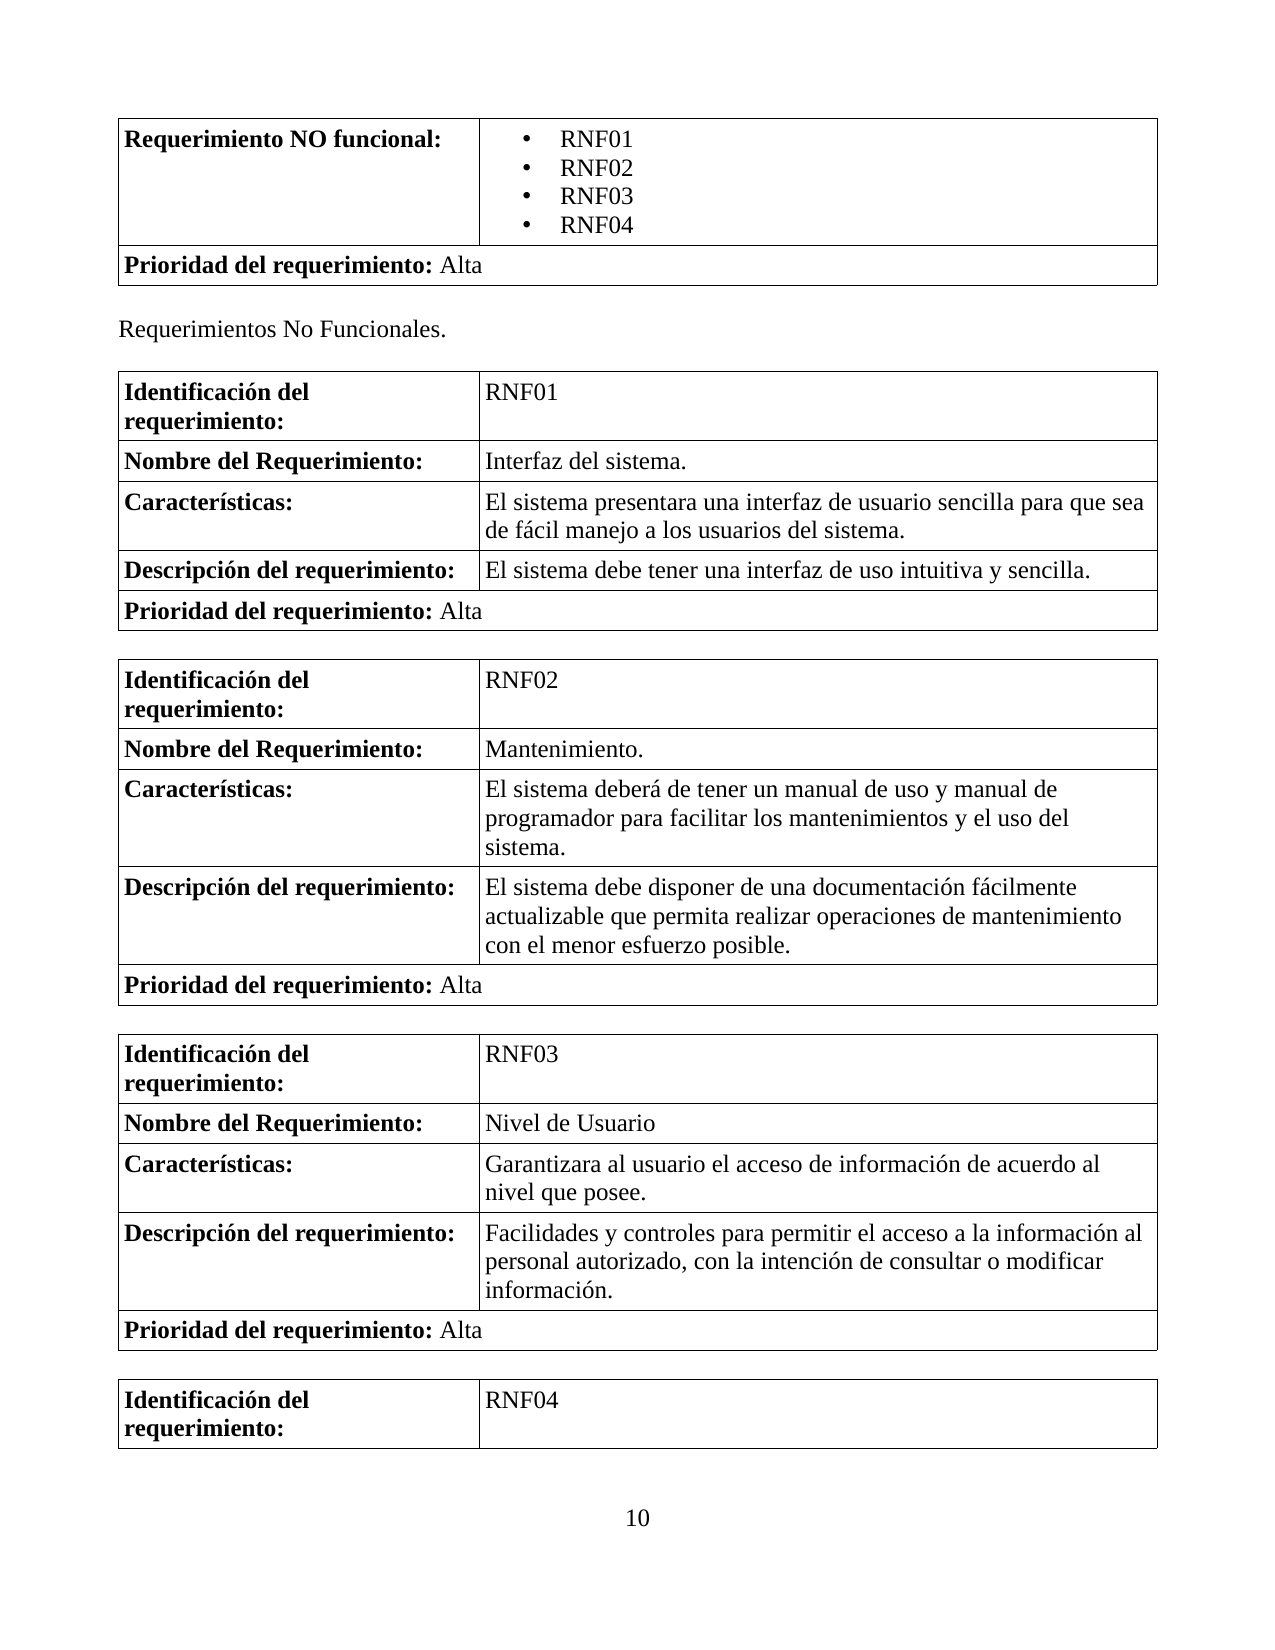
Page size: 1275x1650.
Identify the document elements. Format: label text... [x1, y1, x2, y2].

table_cell RNF01 RNF02 RNF03 RNF04 [480, 119, 1157, 245]
table_cell Características: [119, 482, 479, 550]
table_cell Mantenimiento. [480, 729, 1157, 769]
table_cell Nombre del Requerimiento: [119, 1104, 479, 1143]
table_cell Descripción del requerimiento: [119, 551, 479, 590]
table_cell Interfaz del sistema. [480, 441, 1157, 481]
table_cell Prioridad del requerimiento: Alta [119, 246, 1157, 285]
table_cell Características: [119, 770, 479, 866]
table_cell Nombre del Requerimiento: [119, 441, 479, 481]
table_header RNF02 [480, 660, 1157, 728]
text Requerimientos No Funcionales. [118, 314, 1157, 343]
table_cell Prioridad del requerimiento: Alta [119, 591, 1157, 630]
table_header Identificación del requerimiento: [119, 372, 479, 440]
table_cell Nombre del Requerimiento: [119, 729, 479, 769]
table_cell Características: [119, 1144, 479, 1212]
table_cell El sistema debe disponer de una documentación fácilmente actualizable que permita realizar operaciones de mantenimiento con el menor esfuerzo posible. [480, 867, 1157, 964]
table_cell El sistema debe tener una interfaz de uso intuitiva y sencilla. [480, 551, 1157, 590]
table_cell El sistema presentara una interfaz de usuario sencilla para que sea de fácil manejo a los usuarios del sistema. [480, 482, 1157, 550]
table_cell El sistema deberá de tener un manual de uso y manual de programador para facilitar los mantenimientos y el uso del sistema. [480, 770, 1157, 866]
table_header RNF01 [480, 372, 1157, 440]
table_header RNF03 [480, 1035, 1157, 1102]
table_cell Prioridad del requerimiento: Alta [119, 965, 1157, 1004]
table_header Identificación del requerimiento: [119, 660, 479, 728]
table_header RNF04 [480, 1380, 1157, 1448]
table_header Identificación del requerimiento: [119, 1035, 479, 1102]
table_cell Garantizara al usuario el acceso de información de acuerdo al nivel que posee. [480, 1144, 1157, 1212]
table_cell Nivel de Usuario [480, 1104, 1157, 1143]
table_cell Descripción del requerimiento: [119, 867, 479, 964]
table_cell Prioridad del requerimiento: Alta [119, 1311, 1157, 1350]
table_header Identificación del requerimiento: [119, 1380, 479, 1448]
table_cell Facilidades y controles para permitir el acceso a la información al personal autorizado, con la intención de consultar o modificar información. [480, 1213, 1157, 1310]
table_cell Requerimiento NO funcional: [119, 119, 479, 245]
table_cell Descripción del requerimiento: [119, 1213, 479, 1310]
